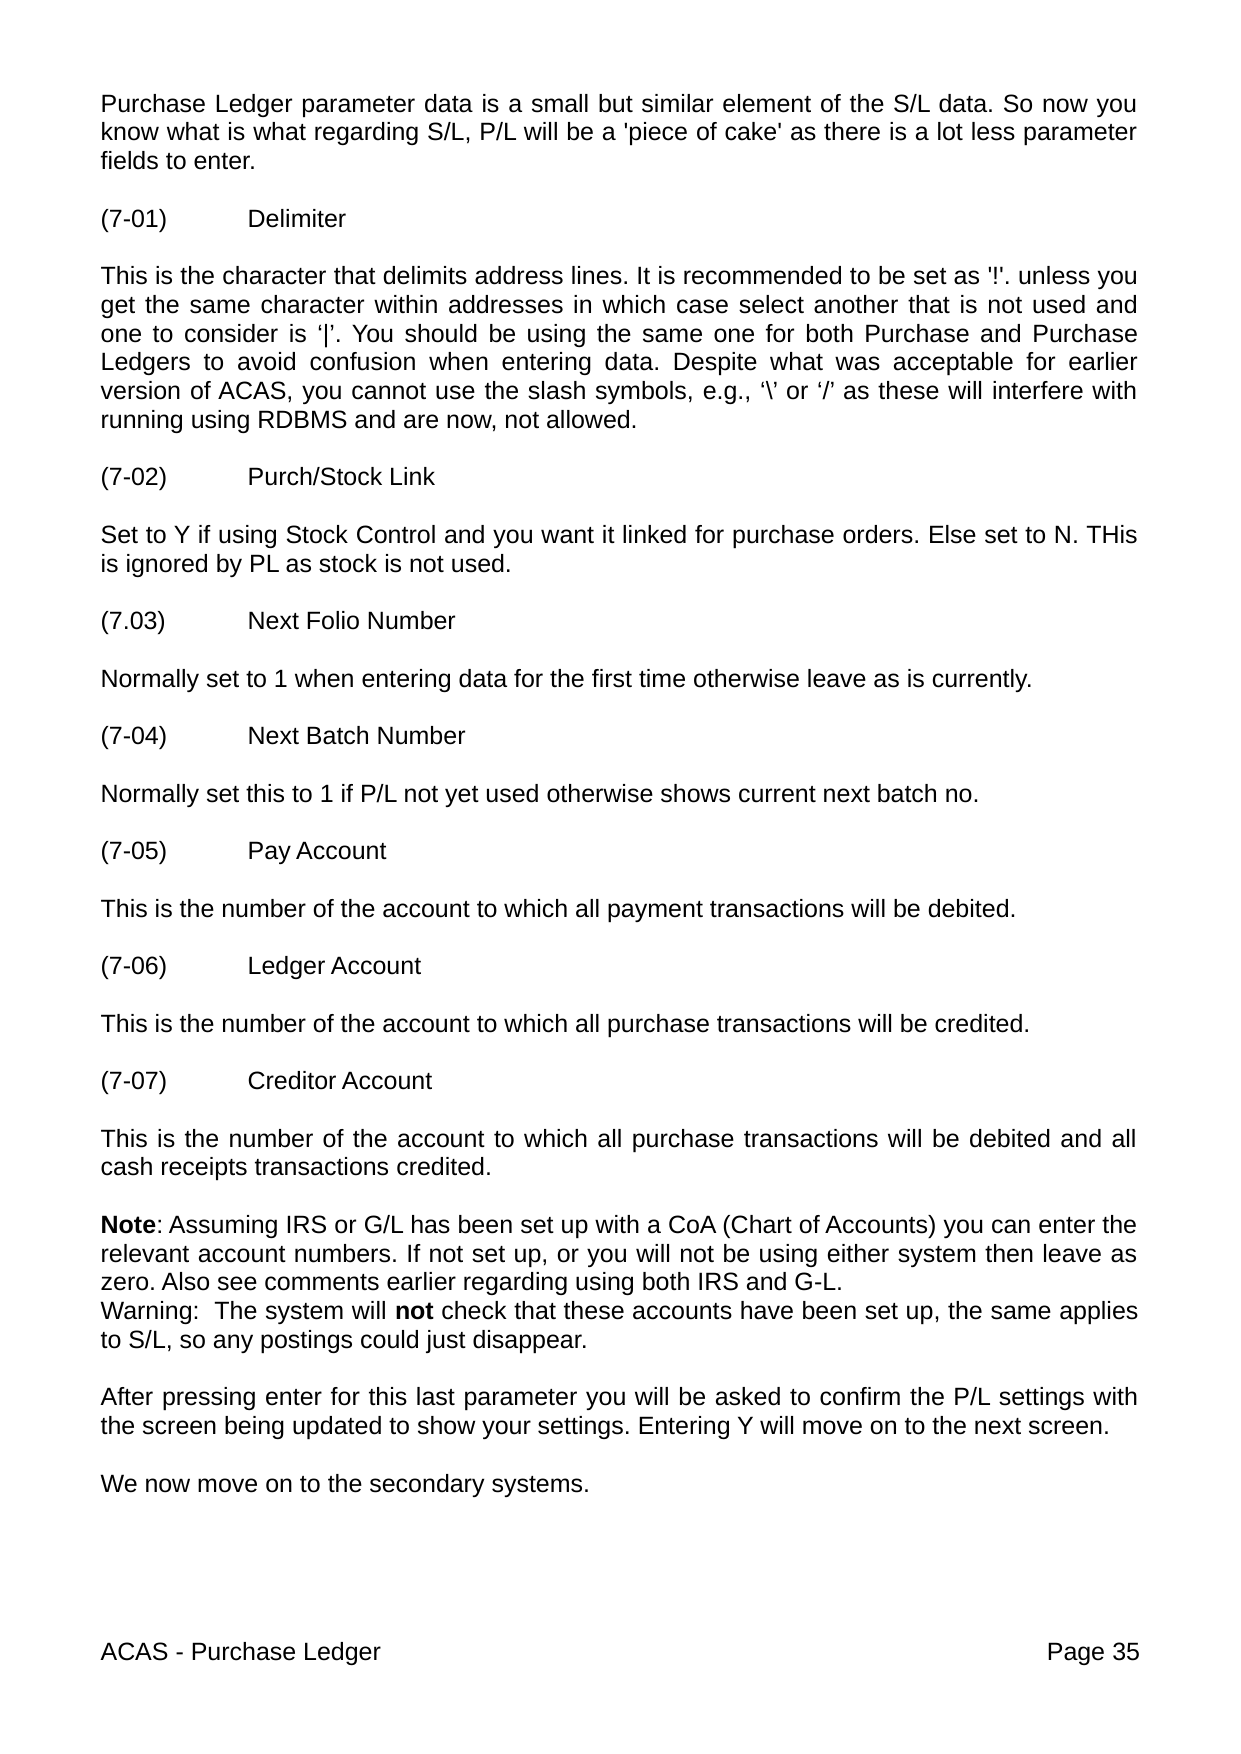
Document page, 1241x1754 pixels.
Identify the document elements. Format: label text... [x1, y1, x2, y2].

text Purchase Ledger parameter data is a small but similar element of the S/L data. So now you know what is what regarding S/L, P/L will be a 'piece of cake' as there is a lot less parameter fields to enter. [100, 88, 1140, 175]
text Note: Assuming IRS or G/L has been set up with a CoA (Chart of Accounts) you can enter the relevant account numbers. If not set up, or you will not be using either system then leave as zero. Also see comments earlier regarding using both IRS and G-L. [100, 1210, 1140, 1296]
text Normally set to 1 when entering data for the first time otherwise leave as is currently. [100, 663, 1140, 692]
text We now move on to the secondary systems. [100, 1468, 1140, 1497]
text This is the number of the account to which all purchase transactions will be credited. [100, 1008, 1140, 1037]
text Normally set this to 1 if P/L not yet used otherwise shows current next batch no. [100, 778, 1140, 807]
text (7-05) Pay Account [100, 836, 1140, 865]
text Warning: The system will not check that these accounts have been set up, the same applies to S/L, so any postings could just disappear. [100, 1296, 1140, 1353]
text This is the number of the account to which all purchase transactions will be debited and all cash receipts transactions credited. [100, 1123, 1140, 1181]
text This is the number of the account to which all payment transactions will be debited. [100, 893, 1140, 922]
text (7-06) Ledger Account [100, 951, 1140, 980]
text This is the character that delimits address lines. It is recommended to be set as '!'. unless you get the same character within addresses in which case select another that is not used and one to consider is ‘|’. You should be using the same one for both Purchase and Purchase Ledgers to avoid confusion when entering data. Despite what was acceptable for earlier version of ACAS, you cannot use the slash symbols, e.g., ‘\’ or ‘/’ as these will interfere with running using RDBMS and are now, not allowed. [100, 261, 1140, 433]
text (7-01) Delimiter [100, 203, 1140, 232]
text (7-04) Next Batch Number [100, 721, 1140, 750]
text After pressing enter for this last parameter you will be asked to confirm the P/L settings with the screen being updated to show your settings. Entering Y will move on to the next screen. [100, 1382, 1140, 1440]
text Set to Y if using Stock Control and you want it linked for purchase orders. Else set to N. THis is ignored by PL as stock is not used. [100, 520, 1140, 577]
text (7-07) Creditor Account [100, 1066, 1140, 1095]
text (7-02) Purch/Stock Link [100, 462, 1140, 491]
text (7.03) Next Folio Number [100, 606, 1140, 635]
